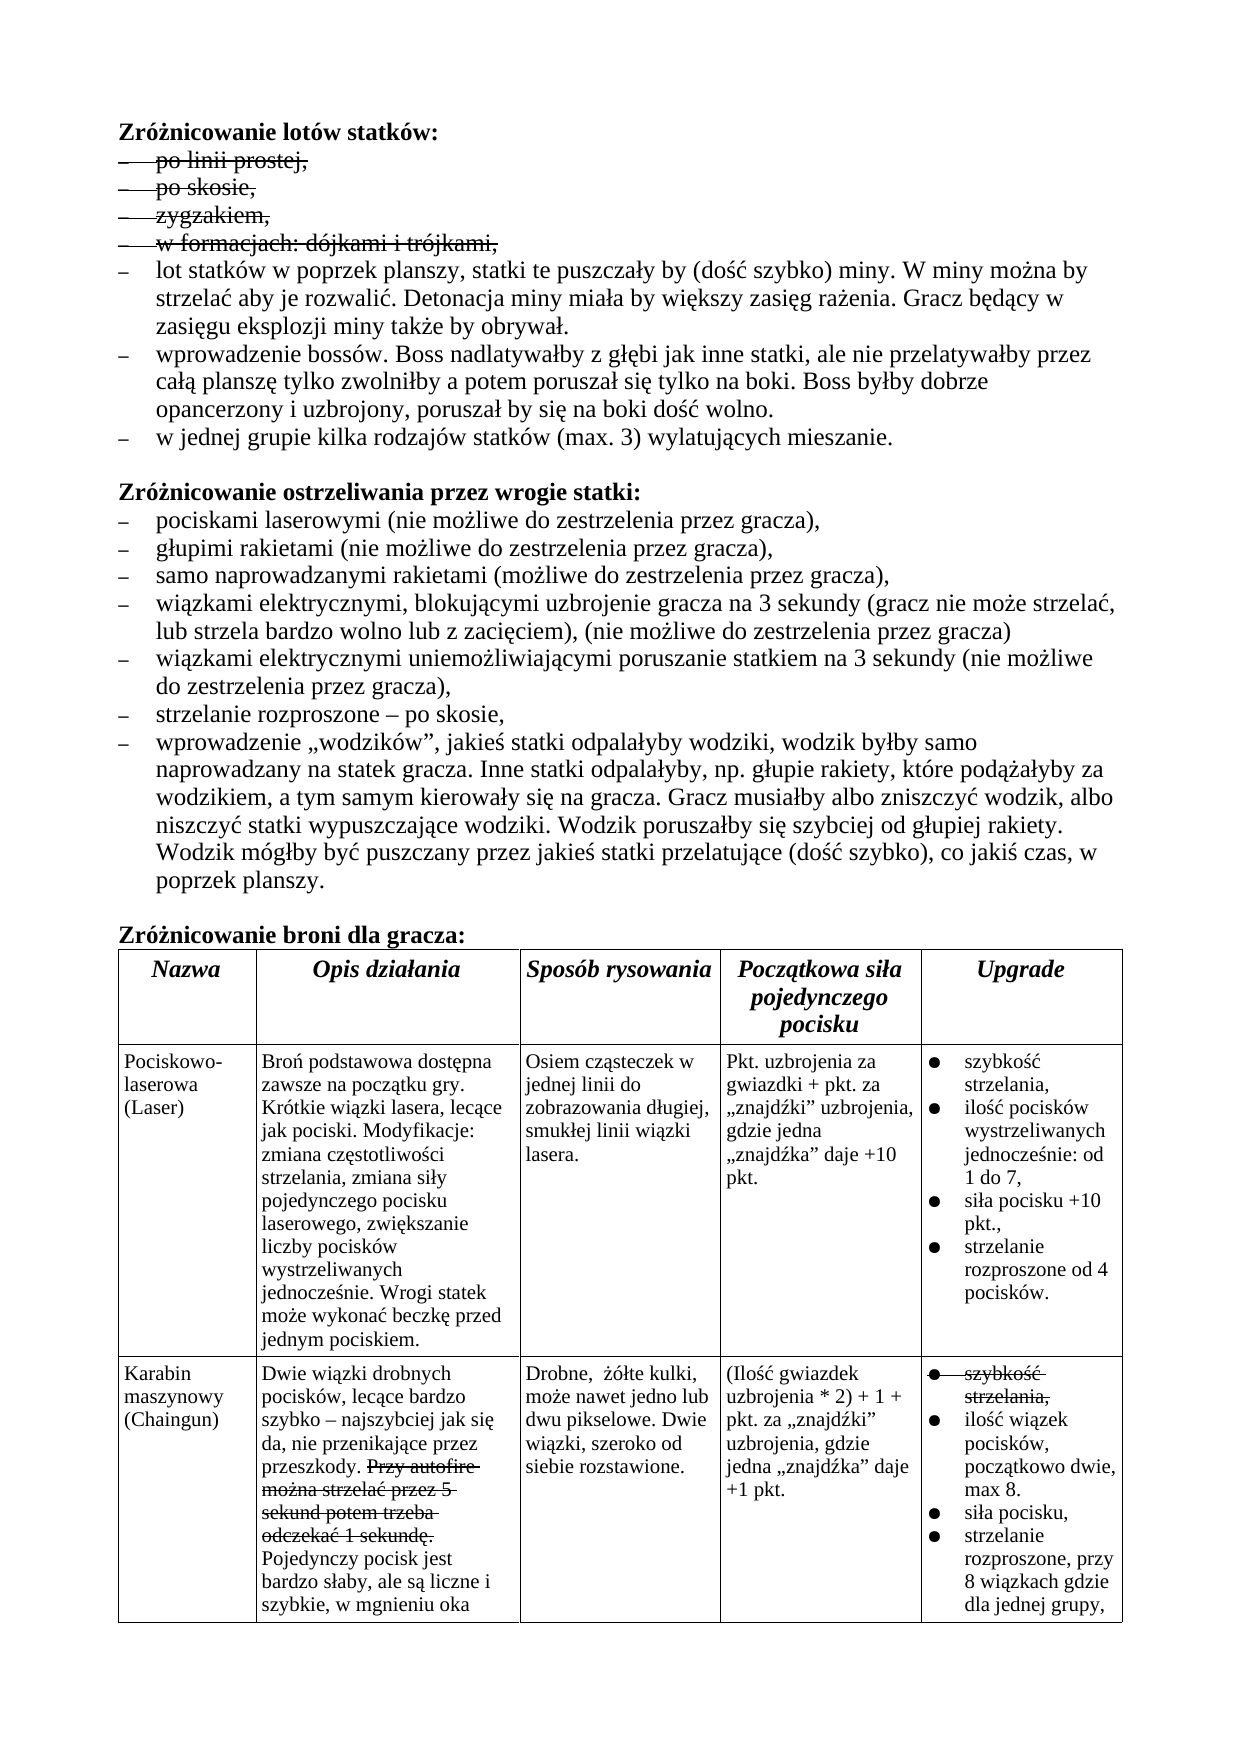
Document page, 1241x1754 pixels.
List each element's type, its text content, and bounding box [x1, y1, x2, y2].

table_cell Drobne, żółte kulki, może nawet jedno lub dwu pikselowe. Dwie wiązki, szeroko od siebie rozstawione. [521, 1357, 720, 1622]
list wiązkami elektrycznymi, blokującymi uzbrojenie gracza na 3 sekundy (gracz nie może strzelać, lub strzela bardzo wolno lub z zacięciem), (nie możliwe do zestrzelenia przez gracza) [118, 589, 1122, 644]
list w formacjach: dójkami i trójkami, [118, 229, 1122, 257]
list zygzakiem, [118, 201, 1122, 229]
table_cell szybkość strzelania, ilość wiązek pocisków, początkowo dwie, max 8. siła pocisku, strzelanie rozproszone, przy 8 wiązkach gdzie dla jednej grupy, [922, 1357, 1122, 1622]
table_cell szybkość strzelania, ilość pocisków wystrzeliwanych jednocześnie: od 1 do 7, siła pocisku +10 pkt., strzelanie rozproszone od 4 pocisków. [922, 1045, 1122, 1356]
table_cell Broń podstawowa dostępna zawsze na początku gry. Krótkie wiązki lasera, lecące jak pociski. Modyfikacje: zmiana częstotliwości strzelania, zmiana siły pojedynczego pocisku laserowego, zwiększanie liczby pocisków wystrzeliwanych jednocześnie. Wrogi statek może wykonać beczkę przed jednym pociskiem. [257, 1045, 519, 1356]
list wiązkami elektrycznymi uniemożliwiającymi poruszanie statkiem na 3 sekundy (nie możliwe do zestrzelenia przez gracza), [118, 644, 1122, 700]
list po skosie, [118, 173, 1122, 201]
table_cell Pociskowo-laserowa (Laser) [119, 1045, 256, 1356]
list pociskami laserowymi (nie możliwe do zestrzelenia przez gracza), [118, 506, 1122, 534]
table_cell Osiem cząsteczek w jednej linii do zobrazowania długiej, smukłej linii wiązki lasera. [521, 1045, 720, 1356]
list strzelanie rozproszone – po skosie, [118, 700, 1122, 728]
text Zróżnicowanie ostrzeliwania przez wrogie statki: [118, 478, 1122, 506]
table_cell Pkt. uzbrojenia za gwiazdki + pkt. za „znajdźki” uzbrojenia, gdzie jedna „znajdźka” daje +10 pkt. [721, 1045, 921, 1356]
table_cell Karabin maszynowy (Chaingun) [119, 1357, 256, 1622]
text Zróżnicowanie broni dla gracza: [118, 922, 1122, 949]
list lot statków w poprzek planszy, statki te puszczały by (dość szybko) miny. W miny można by strzelać aby je rozwalić. Detonacja miny miała by większy zasięg rażenia. Gracz będący w zasięgu eksplozji miny także by obrywał. [118, 257, 1122, 340]
table_header Początkowa siła pojedynczego pocisku [721, 950, 921, 1044]
list po linii prostej, [118, 146, 1122, 173]
table_header Upgrade [922, 950, 1122, 1044]
list samo naprowadzanymi rakietami (możliwe do zestrzelenia przez gracza), [118, 561, 1122, 589]
list wprowadzenie bossów. Boss nadlatywałby z głębi jak inne statki, ale nie przelatywałby przez całą planszę tylko zwolniłby a potem poruszał się tylko na boki. Boss byłby dobrze opancerzony i uzbrojony, poruszał by się na boki dość wolno. [118, 340, 1122, 423]
list głupimi rakietami (nie możliwe do zestrzelenia przez gracza), [118, 534, 1122, 561]
list wprowadzenie „wodzików”, jakieś statki odpalałyby wodziki, wodzik byłby samo naprowadzany na statek gracza. Inne statki odpalałyby, np. głupie rakiety, które podążałyby za wodzikiem, a tym samym kierowały się na gracza. Gracz musiałby albo zniszczyć wodzik, albo niszczyć statki wypuszczające wodziki. Wodzik poruszałby się szybciej od głupiej rakiety. Wodzik mógłby być puszczany przez jakieś statki przelatujące (dość szybko), co jakiś czas, w poprzek planszy. [118, 728, 1122, 894]
table_header Sposób rysowania [521, 950, 720, 1044]
table_cell (Ilość gwiazdek uzbrojenia * 2) + 1 + pkt. za „znajdźki” uzbrojenia, gdzie jedna „znajdźka” daje +1 pkt. [721, 1357, 921, 1622]
text Zróżnicowanie lotów statków: [118, 118, 1122, 146]
table_cell Dwie wiązki drobnych pocisków, lecące bardzo szybko – najszybciej jak się da, nie przenikające przez przeszkody. Przy autofire można strzelać przez 5 sekund potem trzeba odczekać 1 sekundę. Pojedynczy pocisk jest bardzo słaby, ale są liczne i szybkie, w mgnieniu oka [257, 1357, 519, 1622]
list w jednej grupie kilka rodzajów statków (max. 3) wylatujących mieszanie. [118, 423, 1122, 451]
table_header Opis działania [257, 950, 519, 1044]
table_header Nazwa [119, 950, 256, 1044]
